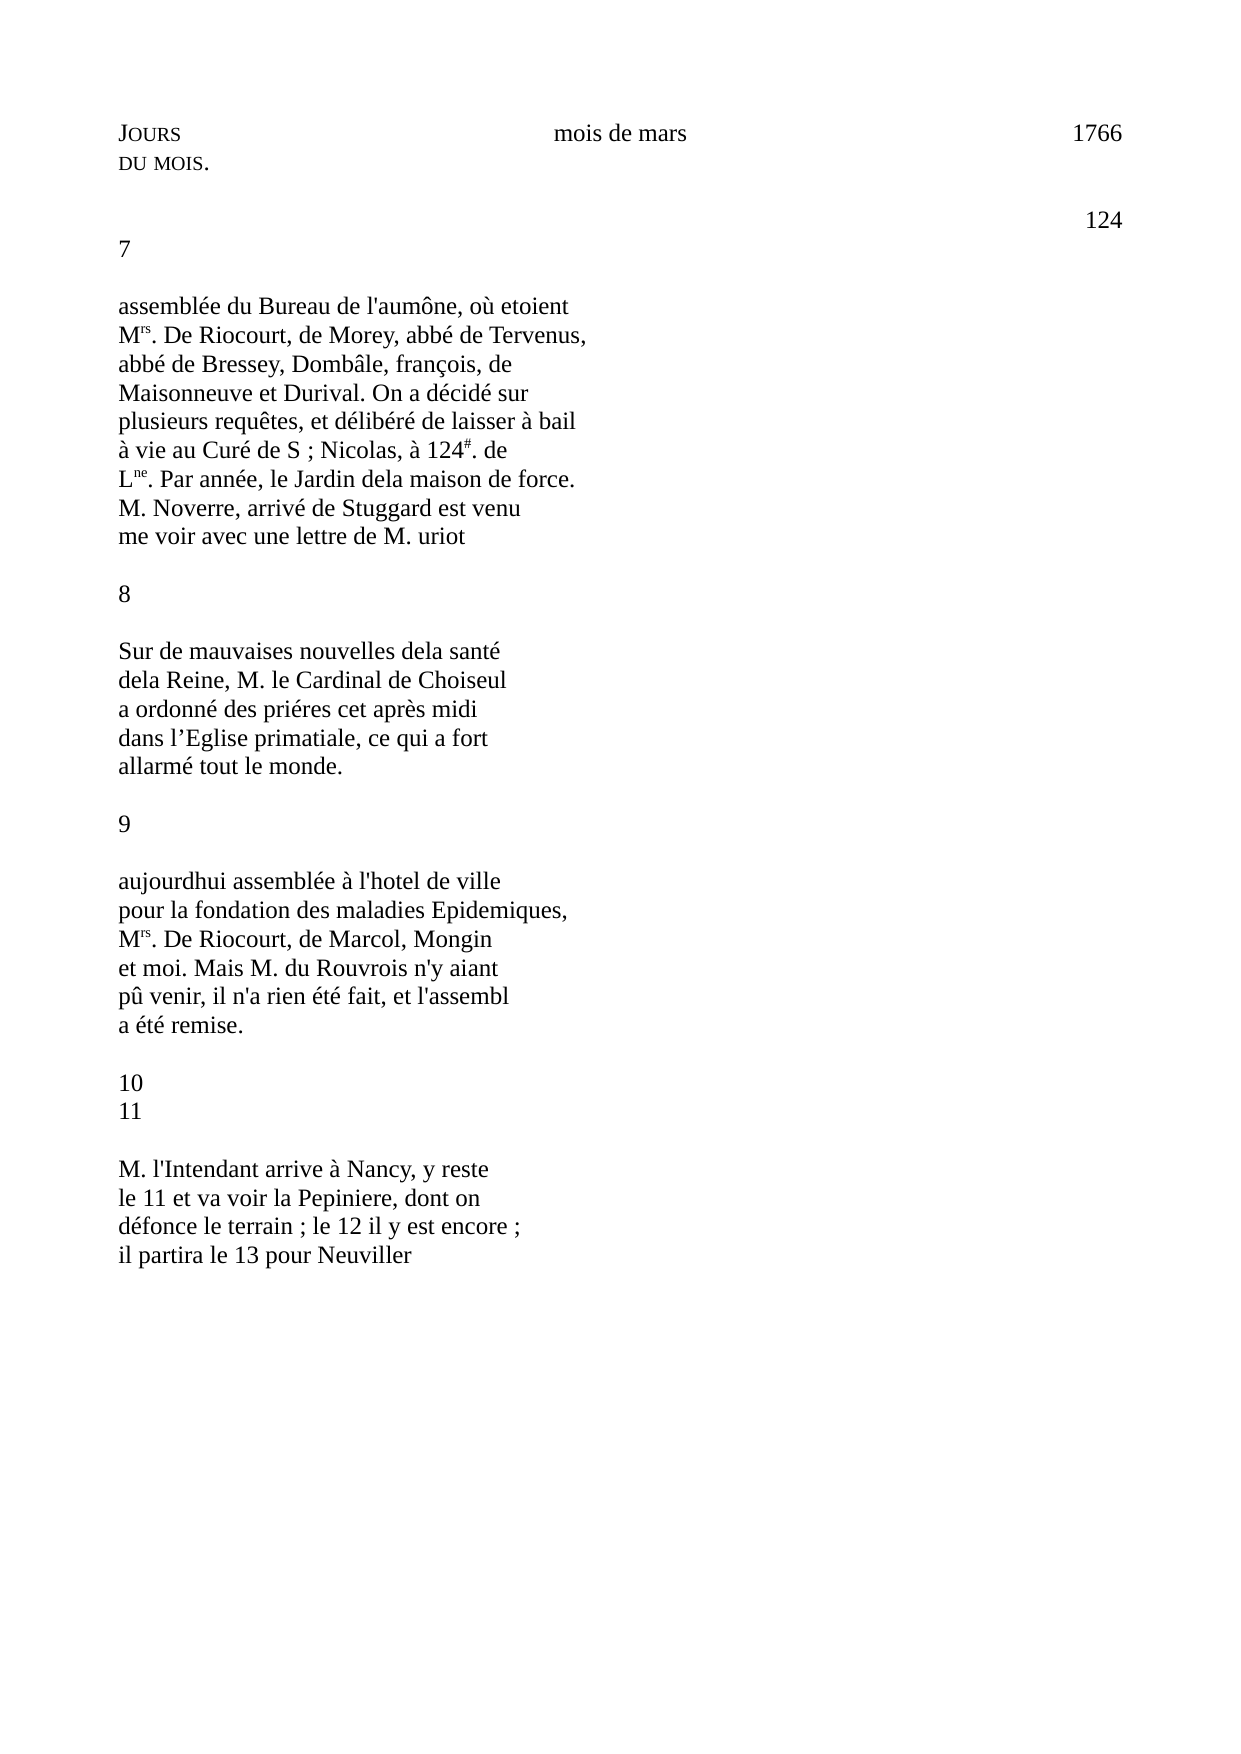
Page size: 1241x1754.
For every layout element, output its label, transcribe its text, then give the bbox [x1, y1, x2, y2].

text 10 11 M. l'Intendant arrive à Nancy, y reste le 11 et va voir la Pepiniere, dont on défonce le terrain ; le 12 il y est encore ; il partira le 13 pour Neuviller [118, 1068, 1122, 1269]
text 8 Sur de mauvaises nouvelles dela santé dela Reine, M. le Cardinal de Choiseul a ordonné des priéres cet après midi dans l’Eglise primatiale, ce qui a fort allarmé tout le monde. [118, 579, 1122, 780]
text 9 aujourdhui assemblée à l'hotel de ville pour la fondation des maladies Epidemiques, Mrs. De Riocourt, de Marcol, Mongin et moi. Mais M. du Rouvrois n'y aiant pû venir, il n'a rien été fait, et l'assembl a été remise. [118, 809, 1122, 1039]
text 7 assemblée du Bureau de l'aumône, où etoient Mrs. De Riocourt, de Morey, abbé de Tervenus, abbé de Bressey, Dombâle, françois, de Maisonneuve et Durival. On a décidé sur plusieurs requêtes, et délibéré de laisser à bail à vie au Curé de S ; Nicolas, à 124#. de Lne. Par année, le Jardin dela maison de force. [118, 234, 1122, 493]
text 124 [118, 205, 1122, 234]
text M. Noverre, arrivé de Stuggard est venu me voir avec une lettre de M. uriot [118, 493, 1122, 550]
